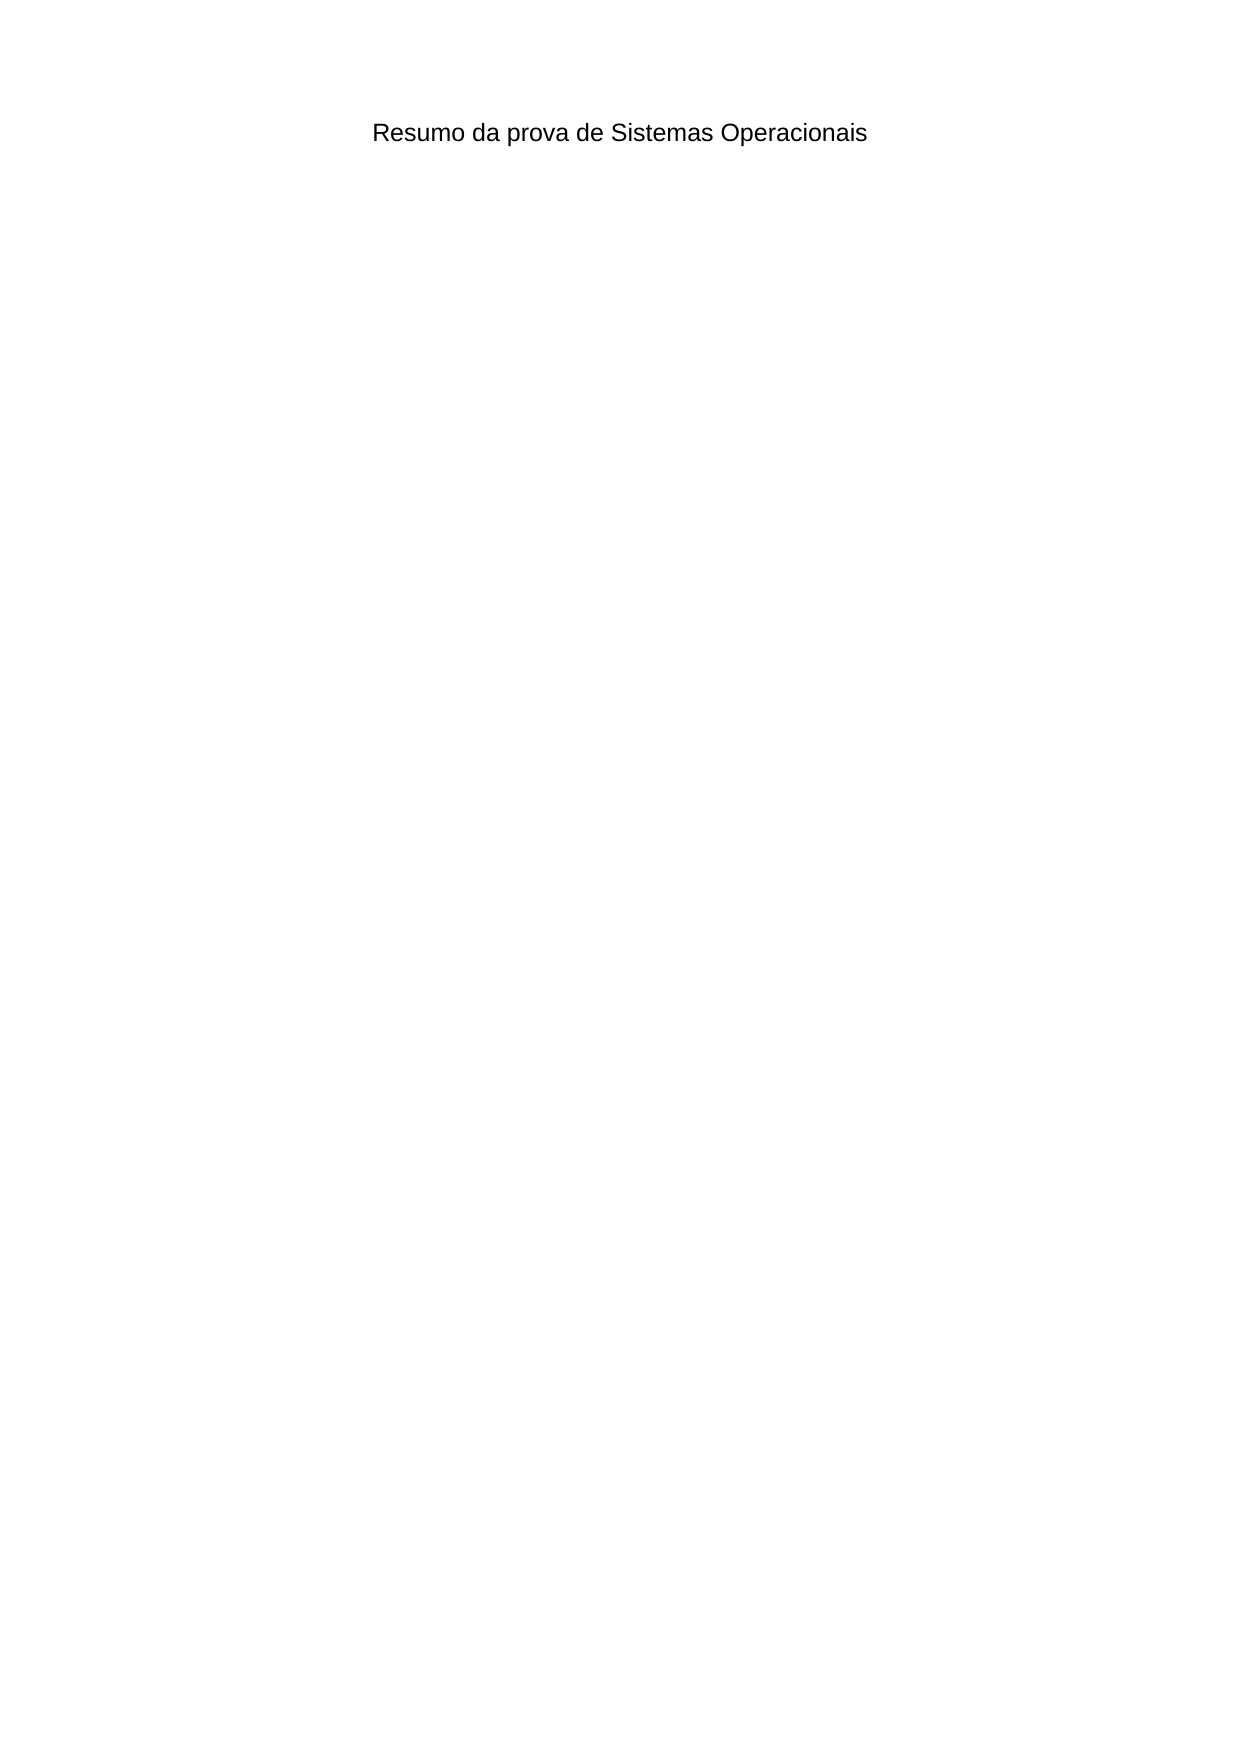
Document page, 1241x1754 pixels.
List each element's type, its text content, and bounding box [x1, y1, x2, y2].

text Resumo da prova de Sistemas Operacionais [118, 118, 1122, 147]
